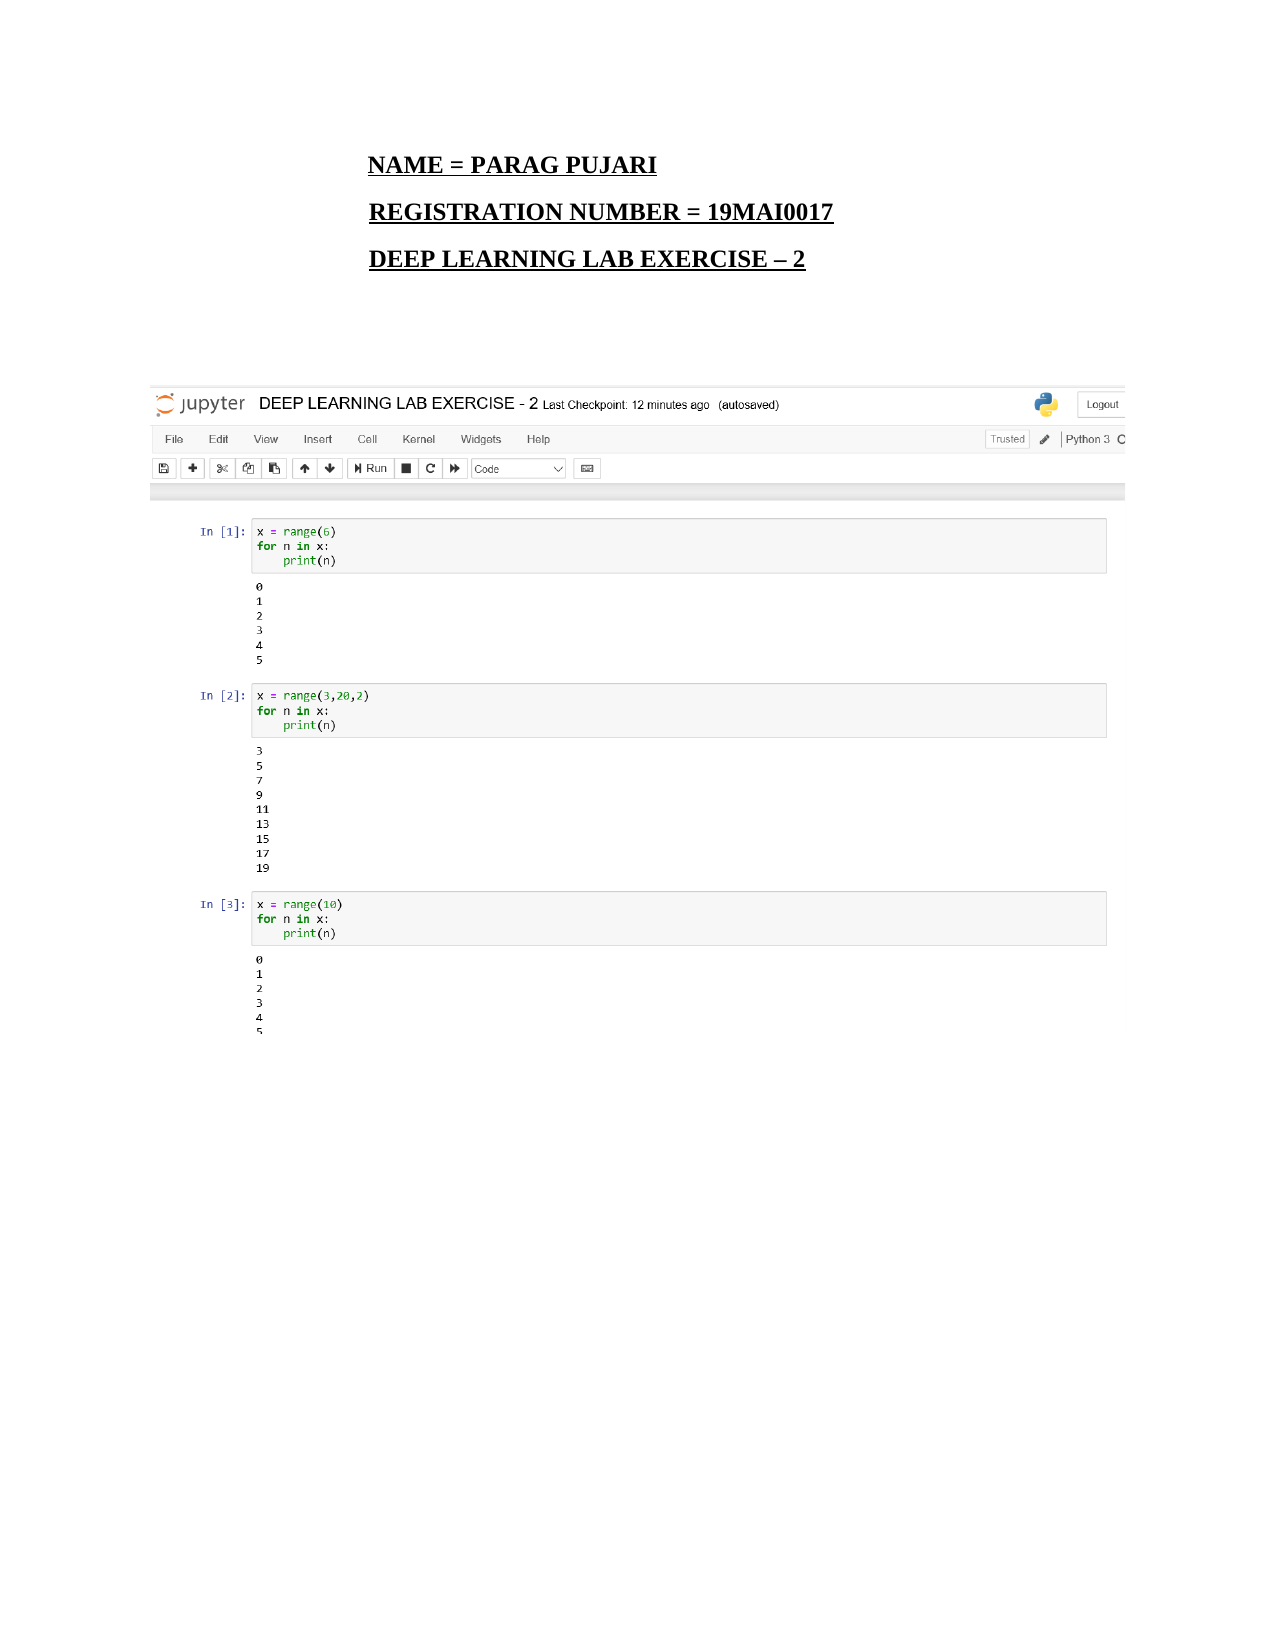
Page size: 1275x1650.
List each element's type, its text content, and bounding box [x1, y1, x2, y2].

text REGISTRATION NUMBER = 19MAI0017 [150, 197, 1125, 226]
text NAME = PARAG PUJARI [150, 150, 1125, 179]
text DEEP LEARNING LAB EXERCISE – 2 [150, 244, 1125, 273]
